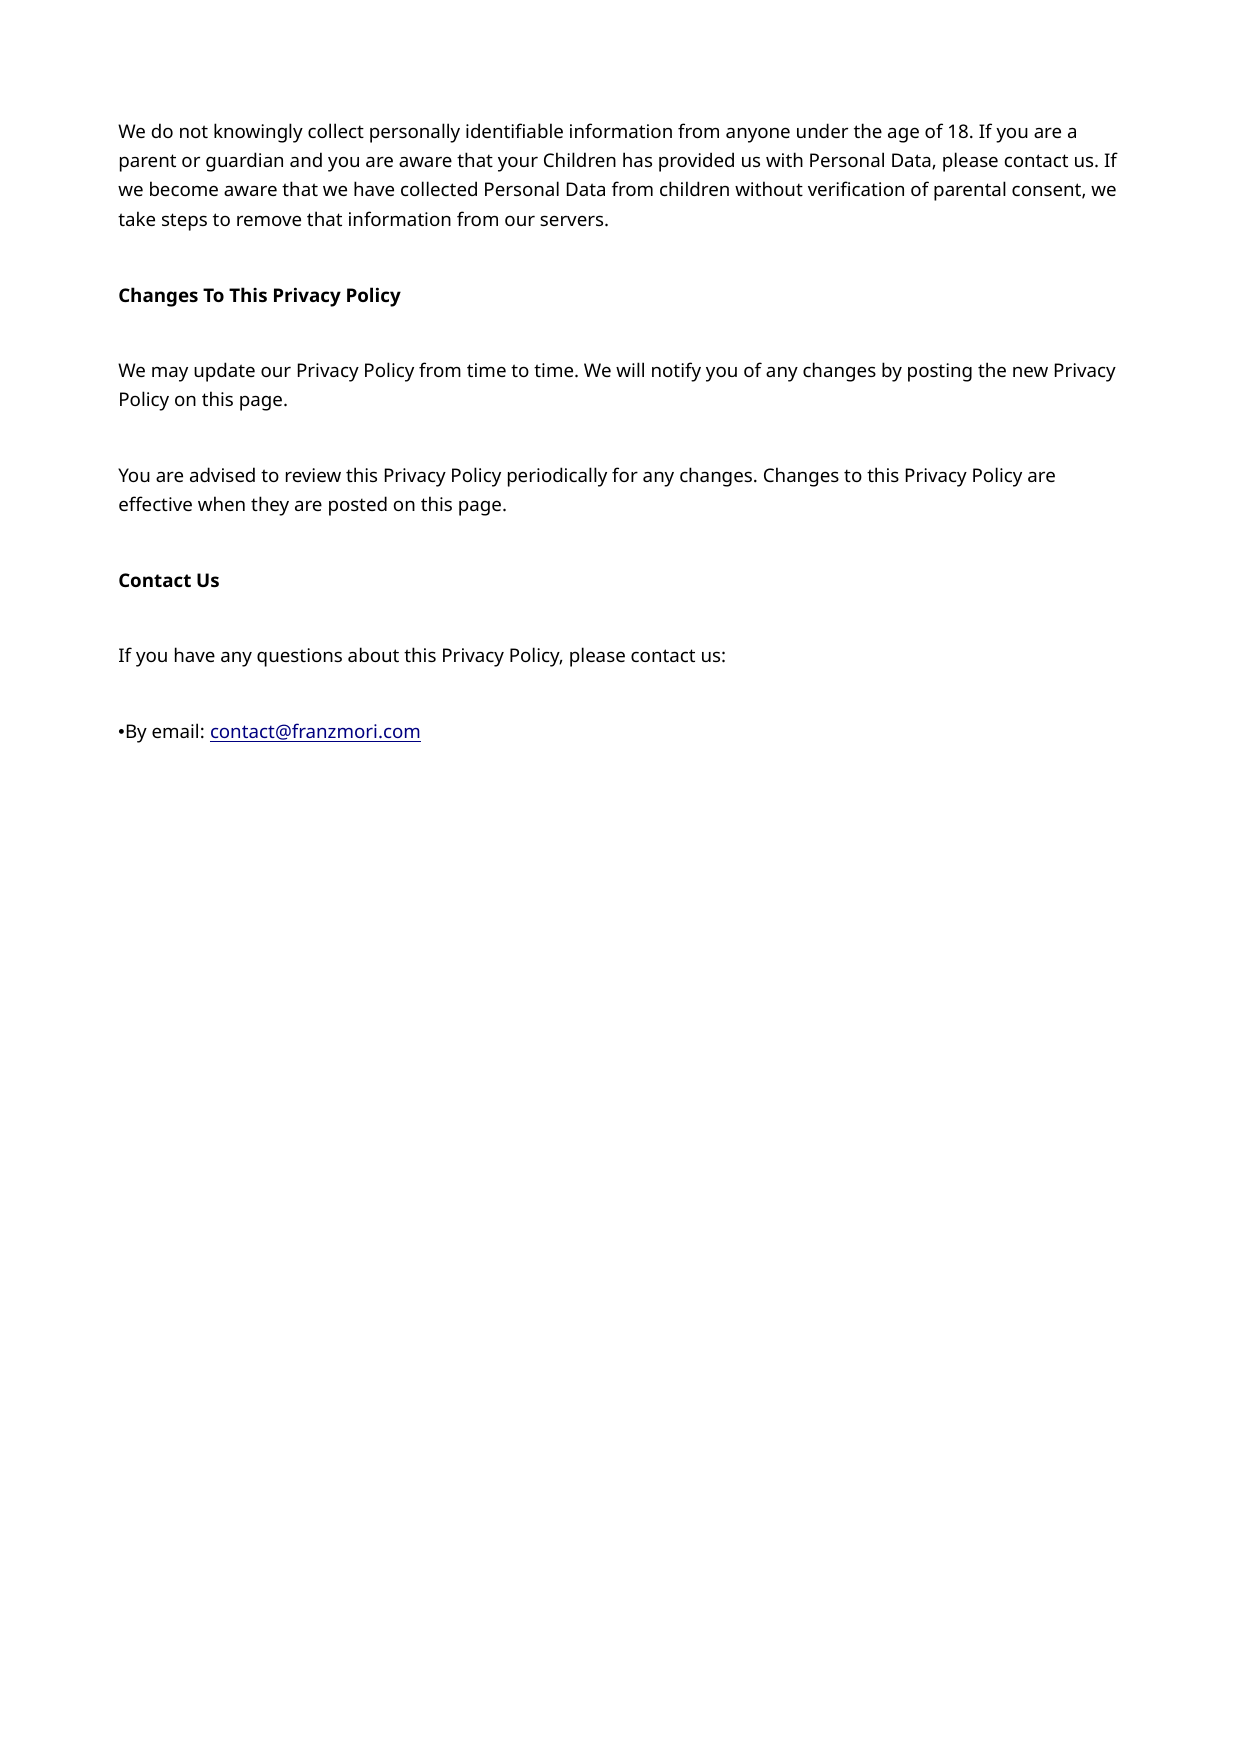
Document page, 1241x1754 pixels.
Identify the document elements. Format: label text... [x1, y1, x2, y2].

subtitle Changes To This Privacy Policy [118, 282, 1122, 308]
text You are advised to review this Privacy Policy periodically for any changes. Changes to this Privacy Policy are effective when they are posted on this page. [118, 462, 1122, 517]
text We do not knowingly collect personally identifiable information from anyone under the age of 18. If you are a parent or guardian and you are aware that your Children has provided us with Personal Data, please contact us. If we become aware that we have collected Personal Data from children without verification of parental consent, we take steps to remove that information from our servers. [118, 118, 1122, 231]
text We may update our Privacy Policy from time to time. We will notify you of any changes by posting the new Privacy Policy on this page. [118, 357, 1122, 412]
subtitle Contact Us [118, 568, 1122, 593]
text If you have any questions about this Privacy Policy, please contact us: [118, 643, 1122, 668]
list By email: contact@franzmori.com [118, 719, 1122, 744]
